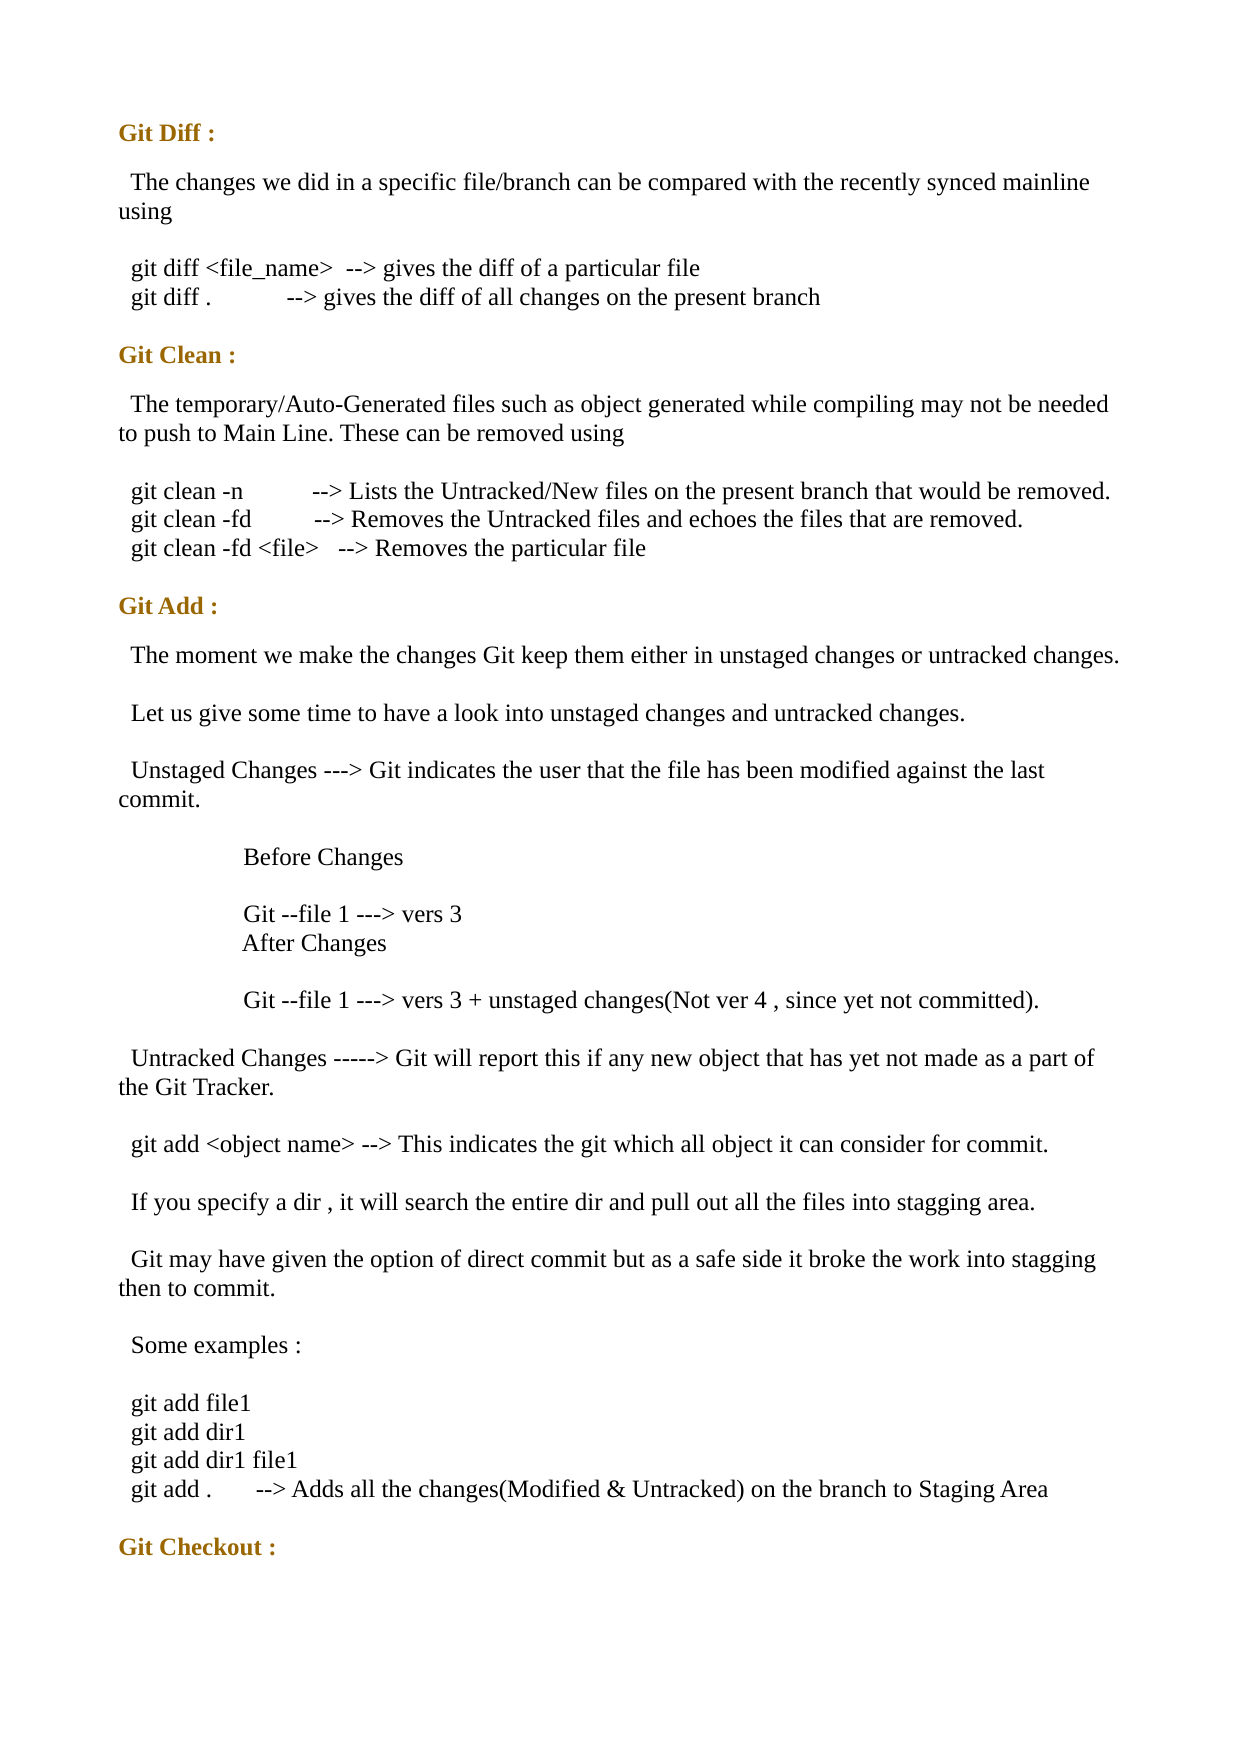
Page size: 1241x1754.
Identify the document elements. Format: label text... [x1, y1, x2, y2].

text The moment we make the changes Git keep them either in unstaged changes or untracked changes. [118, 641, 1122, 669]
text git diff . --> gives the diff of all changes on the present branch [118, 282, 1122, 311]
text Git --file 1 ---> vers 3 + unstaged changes(Not ver 4 , since yet not committed). [118, 986, 1122, 1014]
text git diff <file_name> --> gives the diff of a particular file [118, 253, 1122, 282]
text Some examples : [118, 1331, 1122, 1359]
text Before Changes [118, 842, 1122, 871]
text Unstaged Changes ---> Git indicates the user that the file has been modified against the last commit. [118, 756, 1122, 813]
text git clean -n --> Lists the Untracked/New files on the present branch that would be removed. [118, 476, 1122, 504]
text The temporary/Auto-Generated files such as object generated while compiling may not be needed to push to Main Line. These can be removed using [118, 389, 1122, 447]
text git add dir1 [118, 1417, 1122, 1446]
text Git may have given the option of direct commit but as a safe side it broke the work into stagging then to commit. [118, 1244, 1122, 1302]
text Git --file 1 ---> vers 3 [118, 899, 1122, 928]
text git clean -fd --> Removes the Untracked files and echoes the files that are removed. [118, 504, 1122, 533]
text git add <object name> --> This indicates the git which all object it can consider for commit. [118, 1129, 1122, 1158]
text After Changes [118, 928, 1122, 957]
text git clean -fd <file> --> Removes the particular file [118, 533, 1122, 562]
text The changes we did in a specific file/branch can be compared with the recently synced mainline using [118, 167, 1122, 225]
text Git Diff : [118, 118, 1122, 147]
text Git Add : [118, 591, 1122, 620]
text Git Checkout : [118, 1532, 1122, 1561]
text If you specify a dir , it will search the entire dir and pull out all the files into stagging area. [118, 1187, 1122, 1216]
text git add . --> Adds all the changes(Modified & Untracked) on the branch to Staging Area [118, 1474, 1122, 1503]
text Git Clean : [118, 340, 1122, 369]
text Untracked Changes -----> Git will report this if any new object that has yet not made as a part of the Git Tracker. [118, 1043, 1122, 1101]
text git add file1 [118, 1388, 1122, 1417]
text Let us give some time to have a look into unstaged changes and untracked changes. [118, 698, 1122, 727]
text git add dir1 file1 [118, 1446, 1122, 1474]
